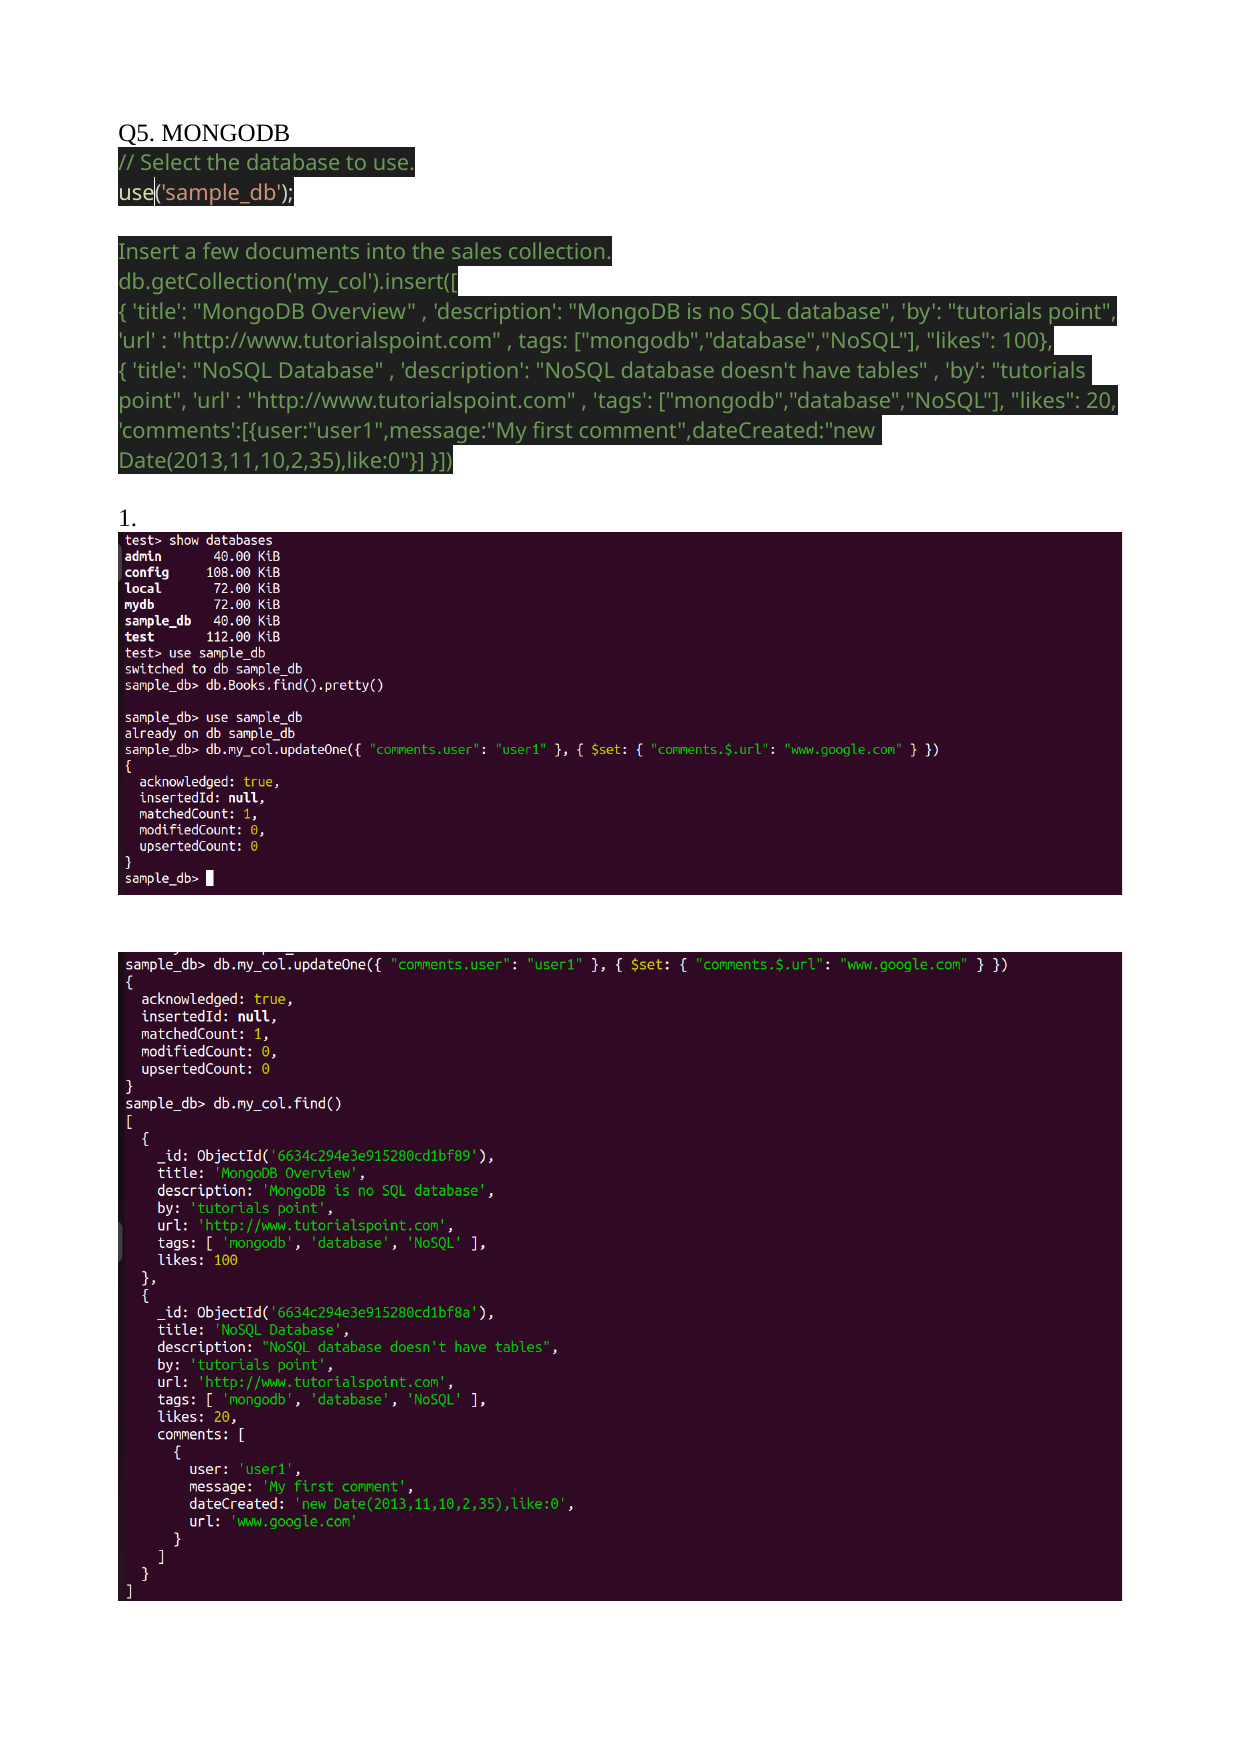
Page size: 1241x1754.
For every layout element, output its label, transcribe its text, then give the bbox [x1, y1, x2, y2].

text { 'title': "NoSQL Database" , 'description': "NoSQL database doesn't have tables" , 'by': "tutorials point", 'url' : "http://www.tutorialspoint.com" , 'tags': ["mongodb","database","NoSQL"], "likes": 20, 'comments':[{user:"user1",message:"My first comment",dateCreated:"new Date(2013,11,10,2,35),like:0"}] }]) [118, 355, 1122, 474]
text use('sample_db'); [118, 177, 1122, 206]
text db.getCollection('my_col').insert([ [118, 266, 1122, 296]
text { 'title': "MongoDB Overview" , 'description': "MongoDB is no SQL database", 'by': "tutorials point", 'url' : "http://www.tutorialspoint.com" , tags: ["mongodb","database","NoSQL"], "likes": 100}, [118, 296, 1122, 355]
text Insert a few documents into the sales collection. [118, 236, 1122, 266]
text // Select the database to use. [118, 147, 1122, 177]
text Q5. MONGODB [118, 118, 1122, 147]
picture [118, 532, 1123, 895]
picture [118, 952, 1123, 1601]
text 1. [118, 503, 1122, 532]
